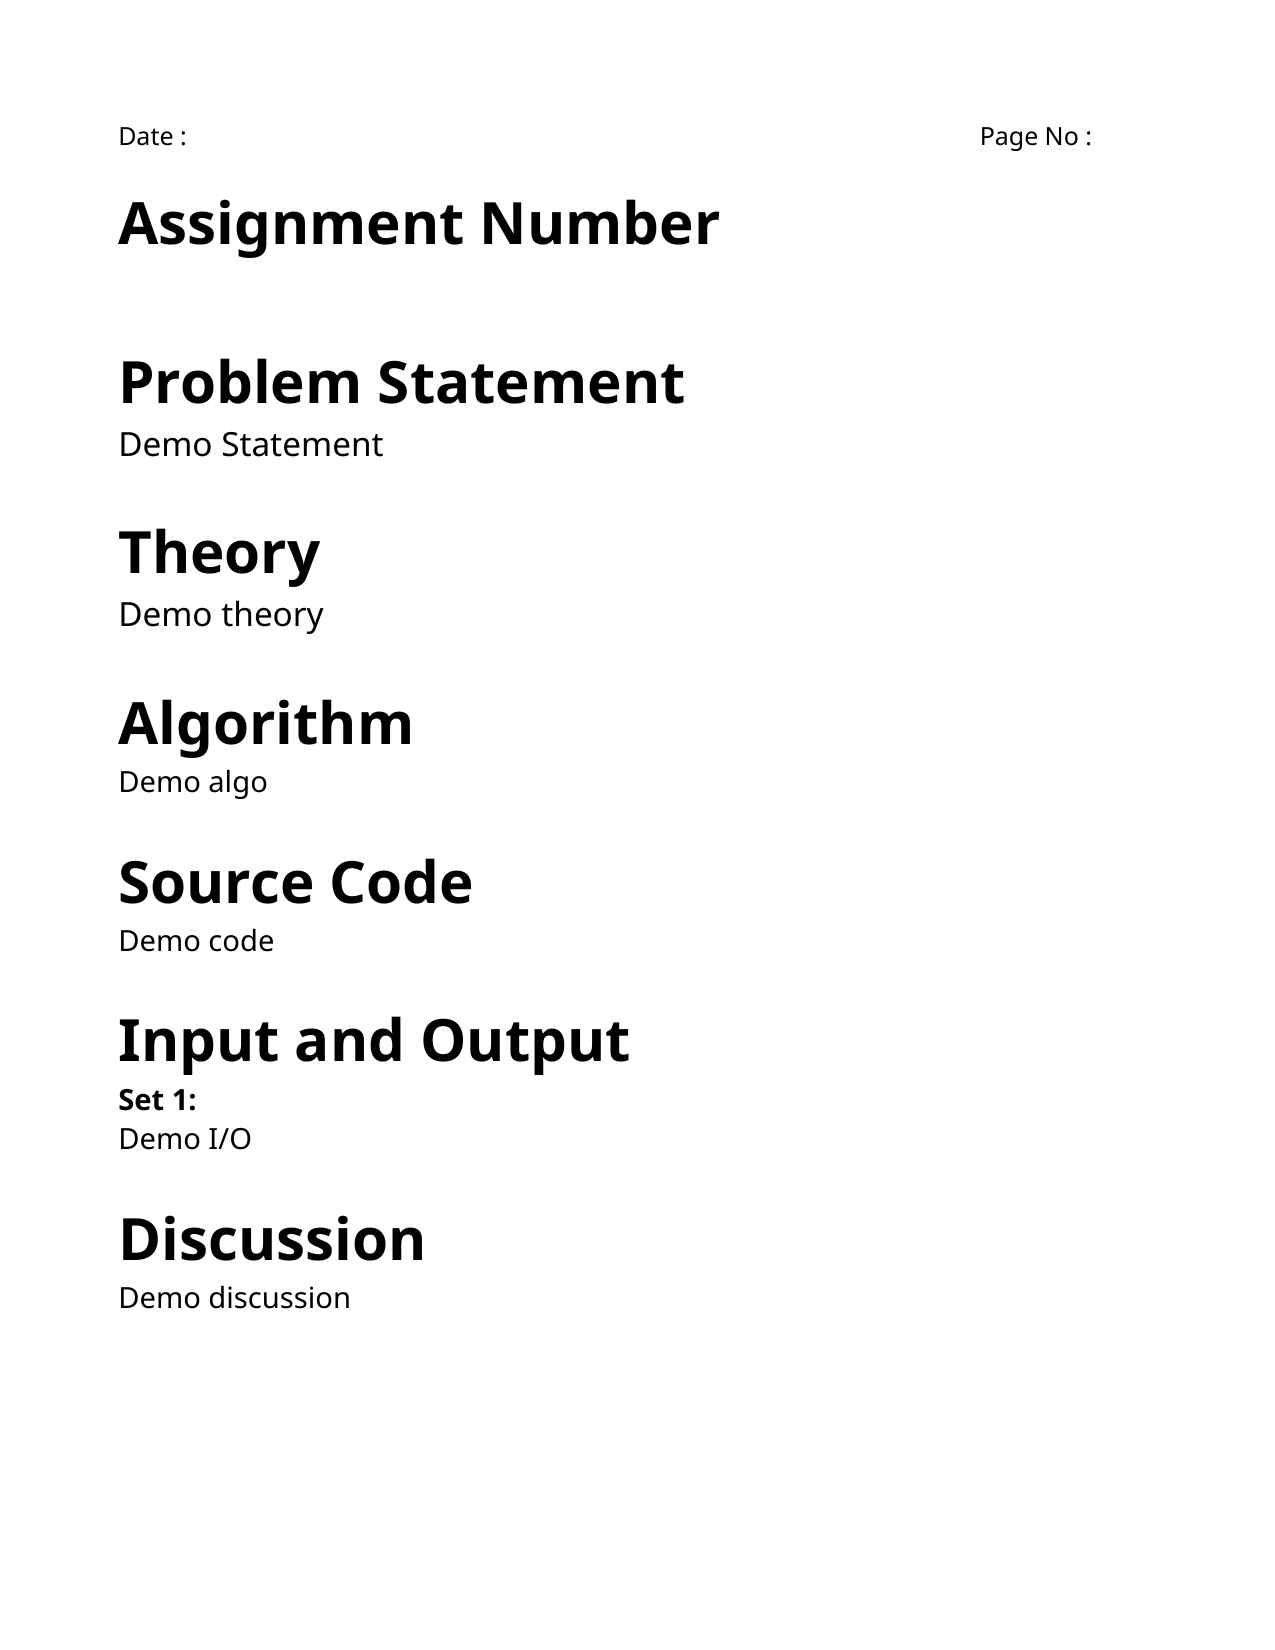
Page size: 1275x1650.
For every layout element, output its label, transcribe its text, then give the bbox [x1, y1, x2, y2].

text Assignment Number [118, 182, 1157, 262]
text Demo Statement [118, 421, 1157, 466]
text Set 1: [118, 1079, 1157, 1119]
text Algorithm [118, 682, 1157, 761]
text Input and Output [118, 999, 1157, 1079]
text Demo code [118, 920, 1157, 960]
text Demo algo [118, 761, 1157, 801]
text Theory [118, 511, 1157, 591]
text Demo theory [118, 591, 1157, 636]
text Discussion [118, 1198, 1157, 1277]
text Demo I/O [118, 1119, 1157, 1158]
text Problem Statement [118, 341, 1157, 421]
text Source Code [118, 841, 1157, 920]
text Demo discussion [118, 1277, 1157, 1317]
